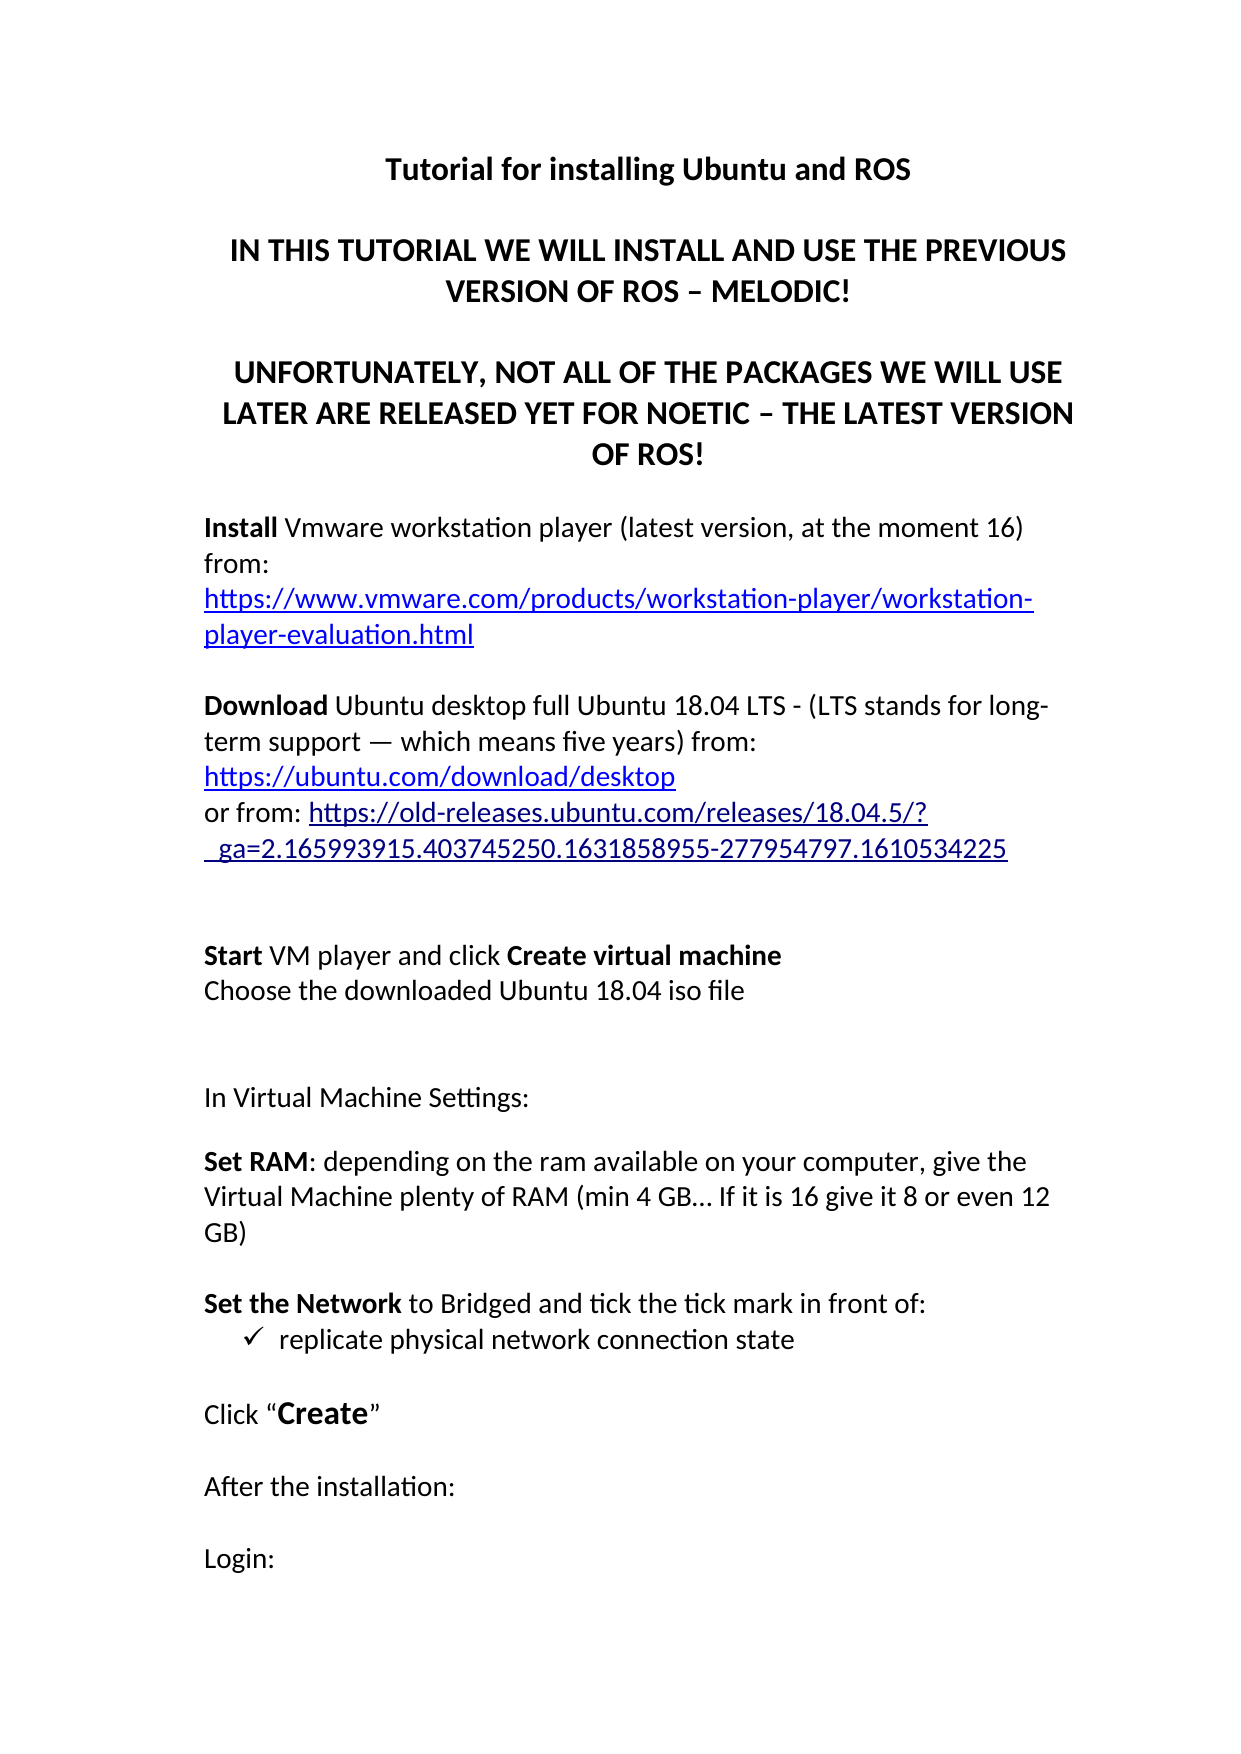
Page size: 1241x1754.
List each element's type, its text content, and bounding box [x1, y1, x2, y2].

text Download Ubuntu desktop full Ubuntu 18.04 LTS - (LTS stands for long-term support — which means five years) from: [204, 687, 1093, 758]
text UNFORTUNATELY, NOT ALL OF THE PACKAGES WE WILL USE LATER ARE RELEASED YET FOR NOETIC – THE LATEST VERSION OF ROS! [204, 351, 1093, 473]
text After the installation: [204, 1468, 1093, 1504]
text Tutorial for installing Ubuntu and ROS [204, 148, 1093, 188]
text https://ubuntu.com/download/desktop [204, 758, 1093, 794]
list replicate physical network connection state [241, 1321, 1093, 1356]
text Click “Create” [204, 1392, 1093, 1433]
text or from: https://old-releases.ubuntu.com/releases/18.04.5/?_ga=2.165993915.403745250.1631858955-277954797.1610534225 [204, 794, 1093, 865]
text Choose the downloaded Ubuntu 18.04 iso file [204, 972, 1093, 1008]
text Start VM player and click Create virtual machine [204, 937, 1093, 972]
text Set the Network to Bridged and tick the tick mark in front of: [204, 1285, 1093, 1321]
text In Virtual Machine Settings: [204, 1079, 1093, 1115]
text Set RAM: depending on the ram available on your computer, give the Virtual Machine plenty of RAM (min 4 GB… If it is 16 give it 8 or even 12 GB) [204, 1143, 1093, 1249]
text Login: [204, 1540, 1093, 1575]
text https://www.vmware.com/products/workstation-player/workstation-player-evaluation.html [204, 580, 1093, 652]
text IN THIS TUTORIAL WE WILL INSTALL AND USE THE PREVIOUS VERSION OF ROS – MELODIC! [204, 229, 1093, 311]
text Install Vmware workstation player (latest version, at the moment 16) from: [204, 509, 1093, 580]
